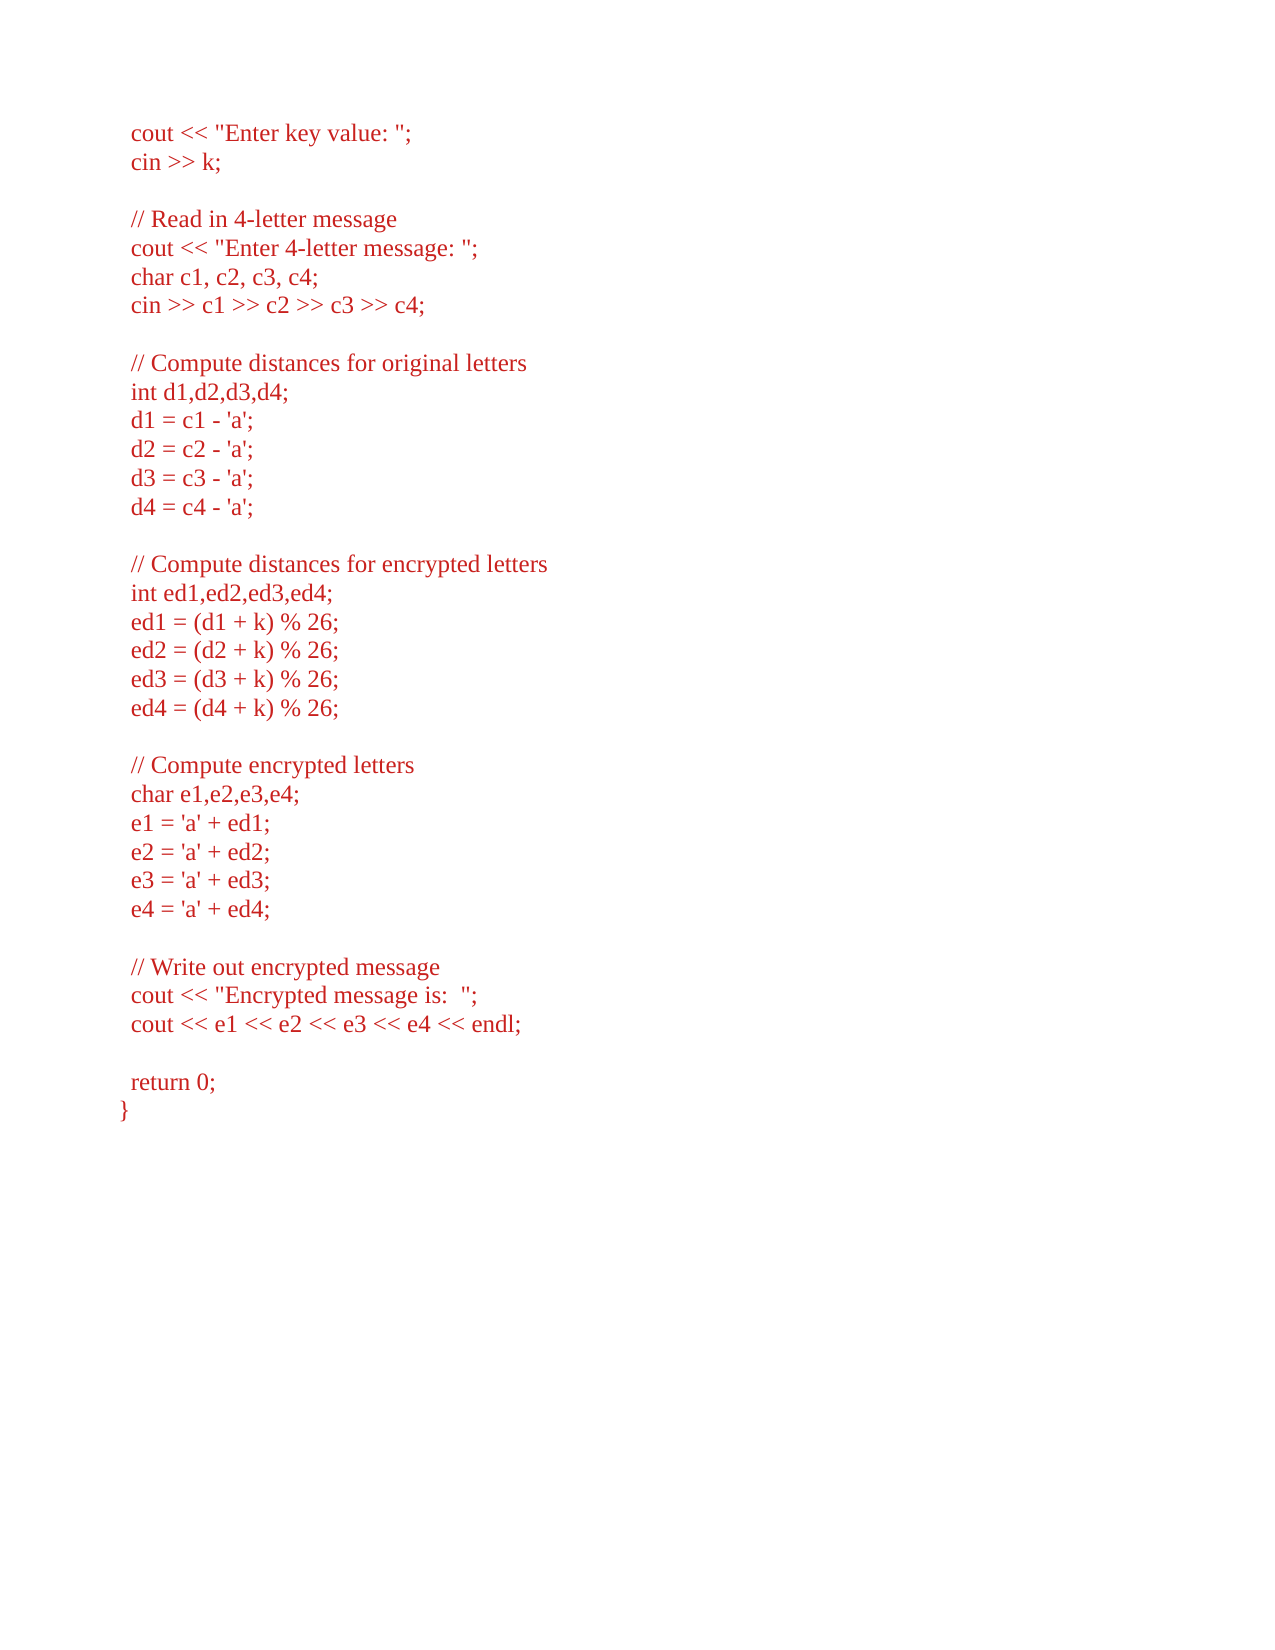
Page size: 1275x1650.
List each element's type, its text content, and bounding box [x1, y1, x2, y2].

text cout << "Encrypted message is: "; [118, 981, 1157, 1009]
text e1 = 'a' + ed1; [118, 808, 1157, 837]
text cout << "Enter 4-letter message: "; [118, 233, 1157, 262]
text cin >> k; [118, 147, 1157, 176]
text // Compute encrypted letters [118, 751, 1157, 779]
text ed2 = (d2 + k) % 26; [118, 636, 1157, 664]
text ed3 = (d3 + k) % 26; [118, 664, 1157, 693]
text // Compute distances for original letters [118, 348, 1157, 377]
text // Read in 4-letter message [118, 204, 1157, 233]
text // Write out encrypted message [118, 952, 1157, 981]
text cout << e1 << e2 << e3 << e4 << endl; [118, 1009, 1157, 1038]
text ed1 = (d1 + k) % 26; [118, 607, 1157, 636]
text } [118, 1096, 1157, 1124]
text cout << "Enter key value: "; [118, 118, 1157, 147]
text // Compute distances for encrypted letters [118, 549, 1157, 578]
text e3 = 'a' + ed3; [118, 866, 1157, 894]
text d1 = c1 - 'a'; [118, 406, 1157, 434]
text char e1,e2,e3,e4; [118, 779, 1157, 808]
text d3 = c3 - 'a'; [118, 463, 1157, 492]
text int ed1,ed2,ed3,ed4; [118, 578, 1157, 607]
text return 0; [118, 1067, 1157, 1096]
text e4 = 'a' + ed4; [118, 894, 1157, 923]
text d2 = c2 - 'a'; [118, 434, 1157, 463]
text cin >> c1 >> c2 >> c3 >> c4; [118, 291, 1157, 319]
text char c1, c2, c3, c4; [118, 262, 1157, 291]
text ed4 = (d4 + k) % 26; [118, 693, 1157, 722]
text d4 = c4 - 'a'; [118, 492, 1157, 521]
text int d1,d2,d3,d4; [118, 377, 1157, 406]
text e2 = 'a' + ed2; [118, 837, 1157, 866]
